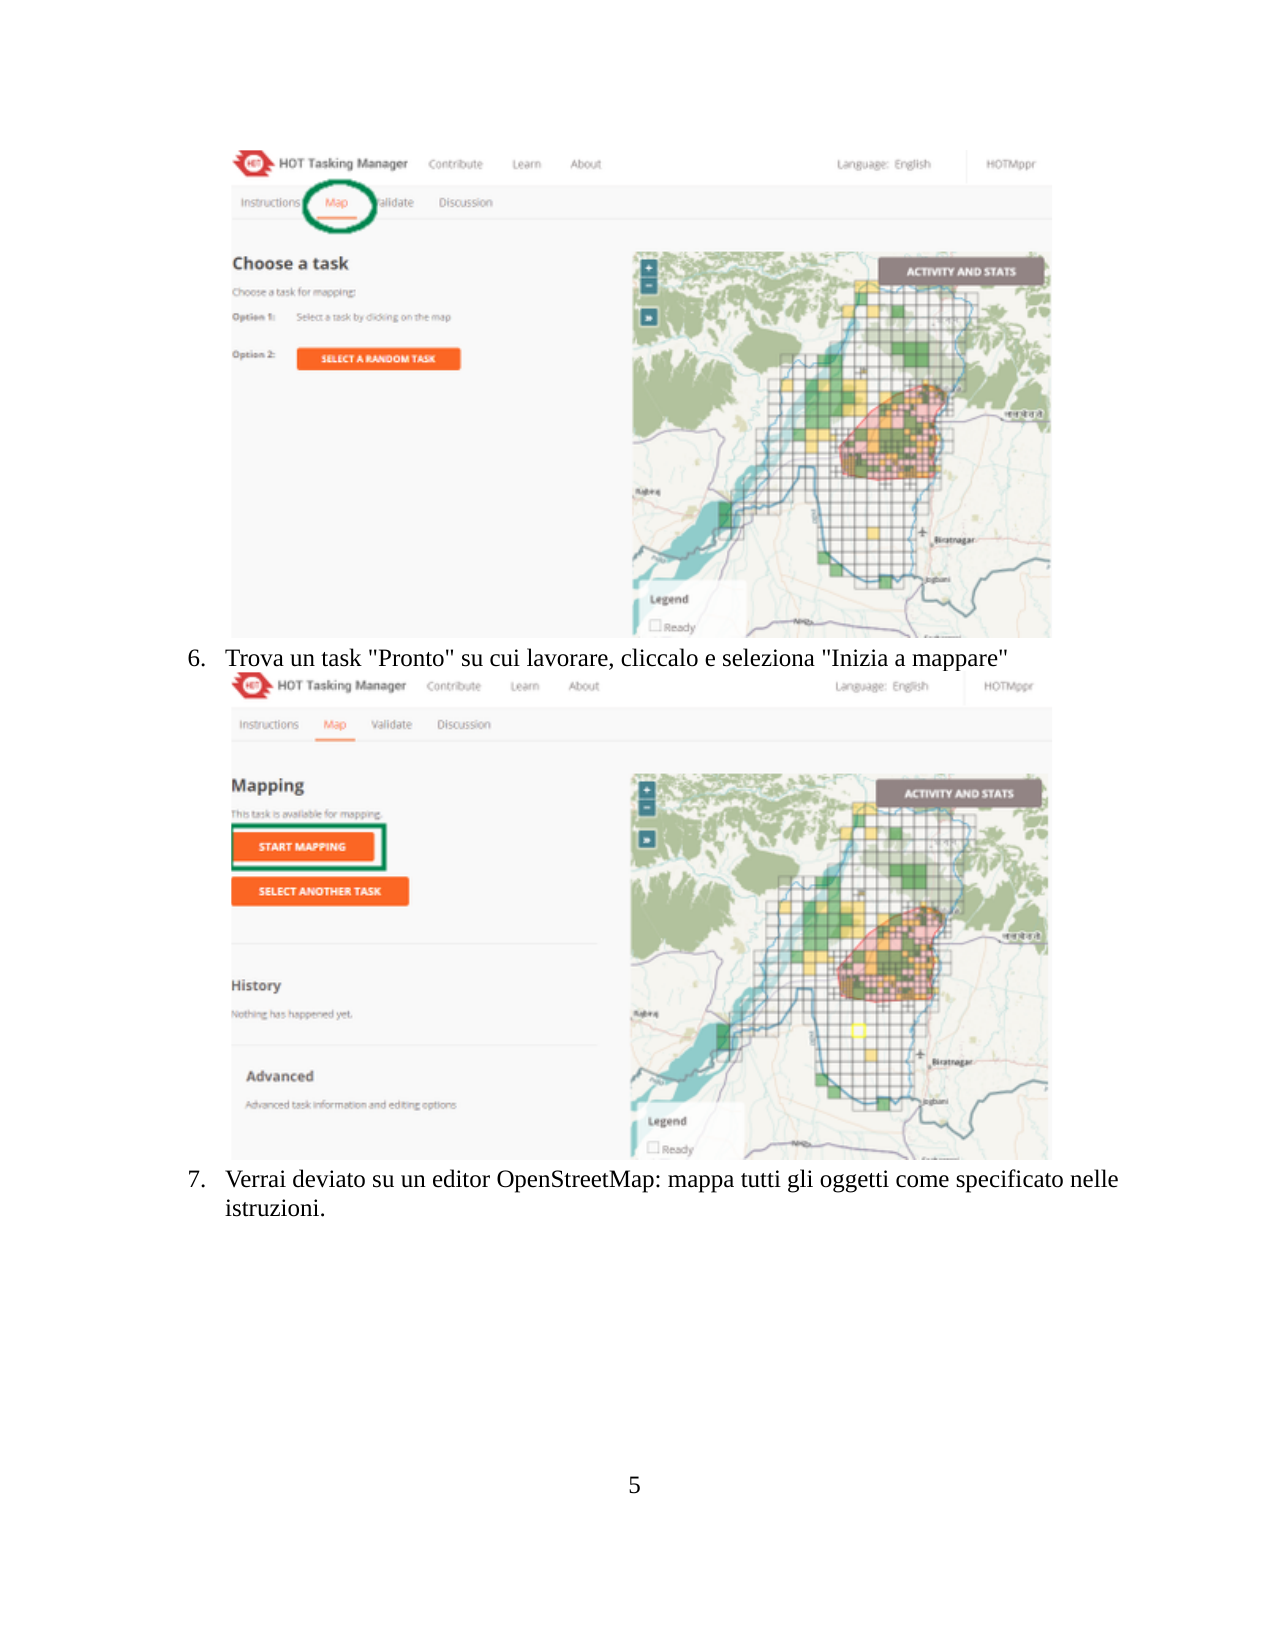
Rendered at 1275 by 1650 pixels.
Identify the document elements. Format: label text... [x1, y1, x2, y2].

picture [231, 671, 1053, 1160]
picture [231, 150, 1053, 638]
list Verrai deviato su un editor OpenStreetMap: mappa tutti gli oggetti come specificato nelle istruzioni. [187, 1164, 1125, 1222]
list Trova un task "Pronto" su cui lavorare, cliccalo e seleziona "Inizia a mappare" [187, 643, 1125, 1164]
list [187, 150, 1125, 643]
